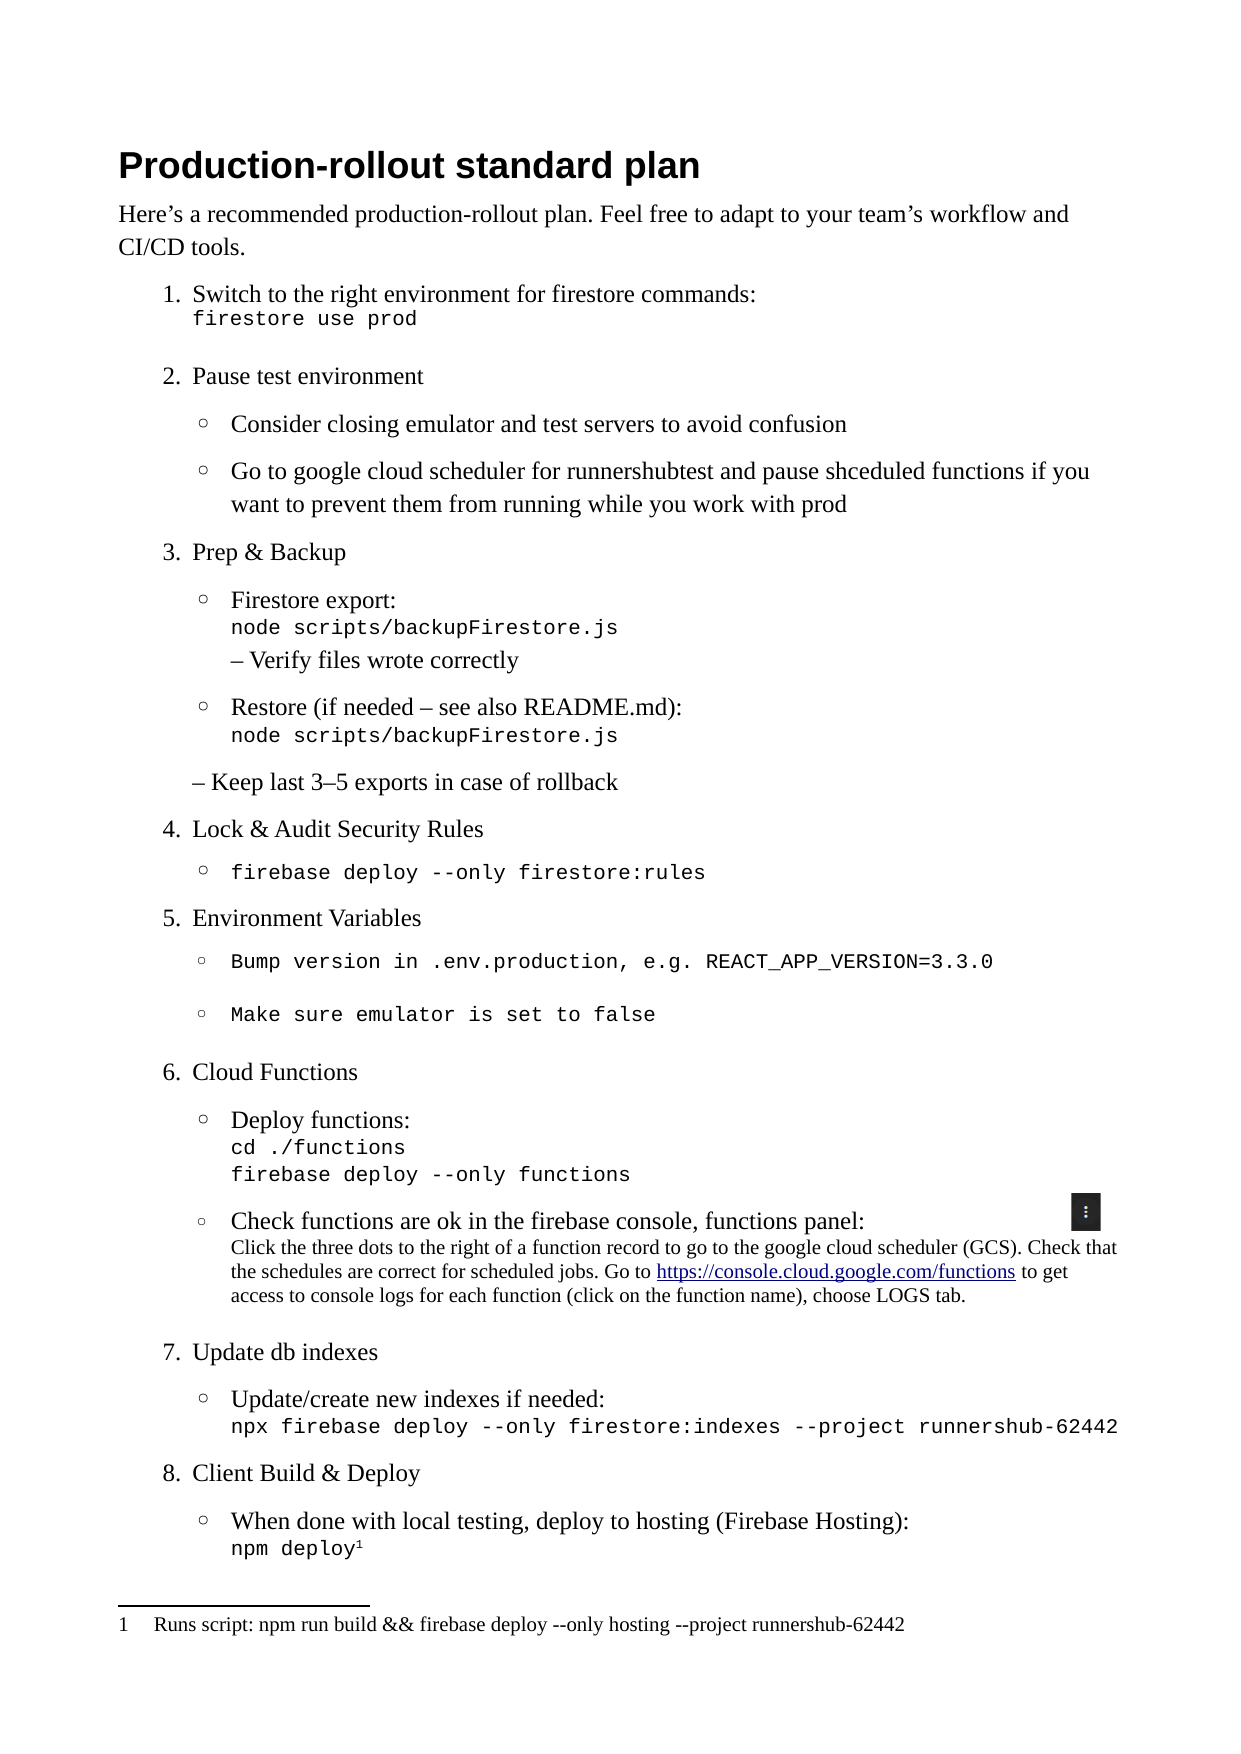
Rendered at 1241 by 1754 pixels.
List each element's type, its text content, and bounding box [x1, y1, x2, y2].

list Go to google cloud scheduler for runnershubtest and pause shceduled functions if you want to prevent them from running while you work with prod [193, 456, 1122, 518]
list Cloud Functions [162, 1057, 1122, 1086]
list When done with local testing, deploy to hosting (Firebase Hosting): npm deploy [193, 1506, 1122, 1562]
list Deploy functions: cd ./functions firebase deploy --only functions [193, 1105, 1122, 1188]
picture [1071, 1193, 1101, 1231]
list Environment Variables [162, 903, 1122, 932]
list – Keep last 3–5 exports in case of rollback [162, 767, 1122, 795]
list Bump version in .env.production, e.g. REACT_APP_VERSION=3.3.0 [193, 951, 1122, 975]
list firebase deploy --only firestore:rules [193, 862, 1122, 885]
list Client Build & Deploy [162, 1458, 1122, 1487]
list Check functions are ok in the firebase console, functions panel: Click the three dots to the right of a function record to go to the google cloud scheduler (GCS). Check that the schedules are correct for scheduled jobs. Go to https://console.cloud.google.com/functions to get access to console logs for each function (click on the function name), choose LOGS tab. [193, 1206, 1122, 1307]
list Update db indexes [162, 1337, 1122, 1365]
list firestore use prod [162, 308, 1122, 332]
subtitle Production-rollout standard plan [118, 143, 1122, 186]
list Restore (if needed – see also README.md): node scripts/backupFirestore.js [193, 692, 1122, 748]
list Prep & Backup [162, 537, 1122, 566]
list Runs script: npm run build && firebase deploy --only hosting --project runnershub-62442 [118, 1612, 1122, 1636]
text Here’s a recommended production‐rollout plan. Feel free to adapt to your team’s workflow and CI/CD tools. [118, 199, 1122, 261]
list Make sure emulator is set to false [193, 1004, 1122, 1028]
list Pause test environment [162, 361, 1122, 390]
list Consider closing emulator and test servers to avoid confusion [193, 409, 1122, 438]
list Update/create new indexes if needed: npx firebase deploy --only firestore:indexes --project runnershub-62442 [193, 1384, 1122, 1440]
list Switch to the right environment for firestore commands: [162, 279, 1122, 308]
list Lock & Audit Security Rules [162, 814, 1122, 843]
list Firestore export: node scripts/backupFirestore.js – Verify files wrote correctly [193, 585, 1122, 674]
